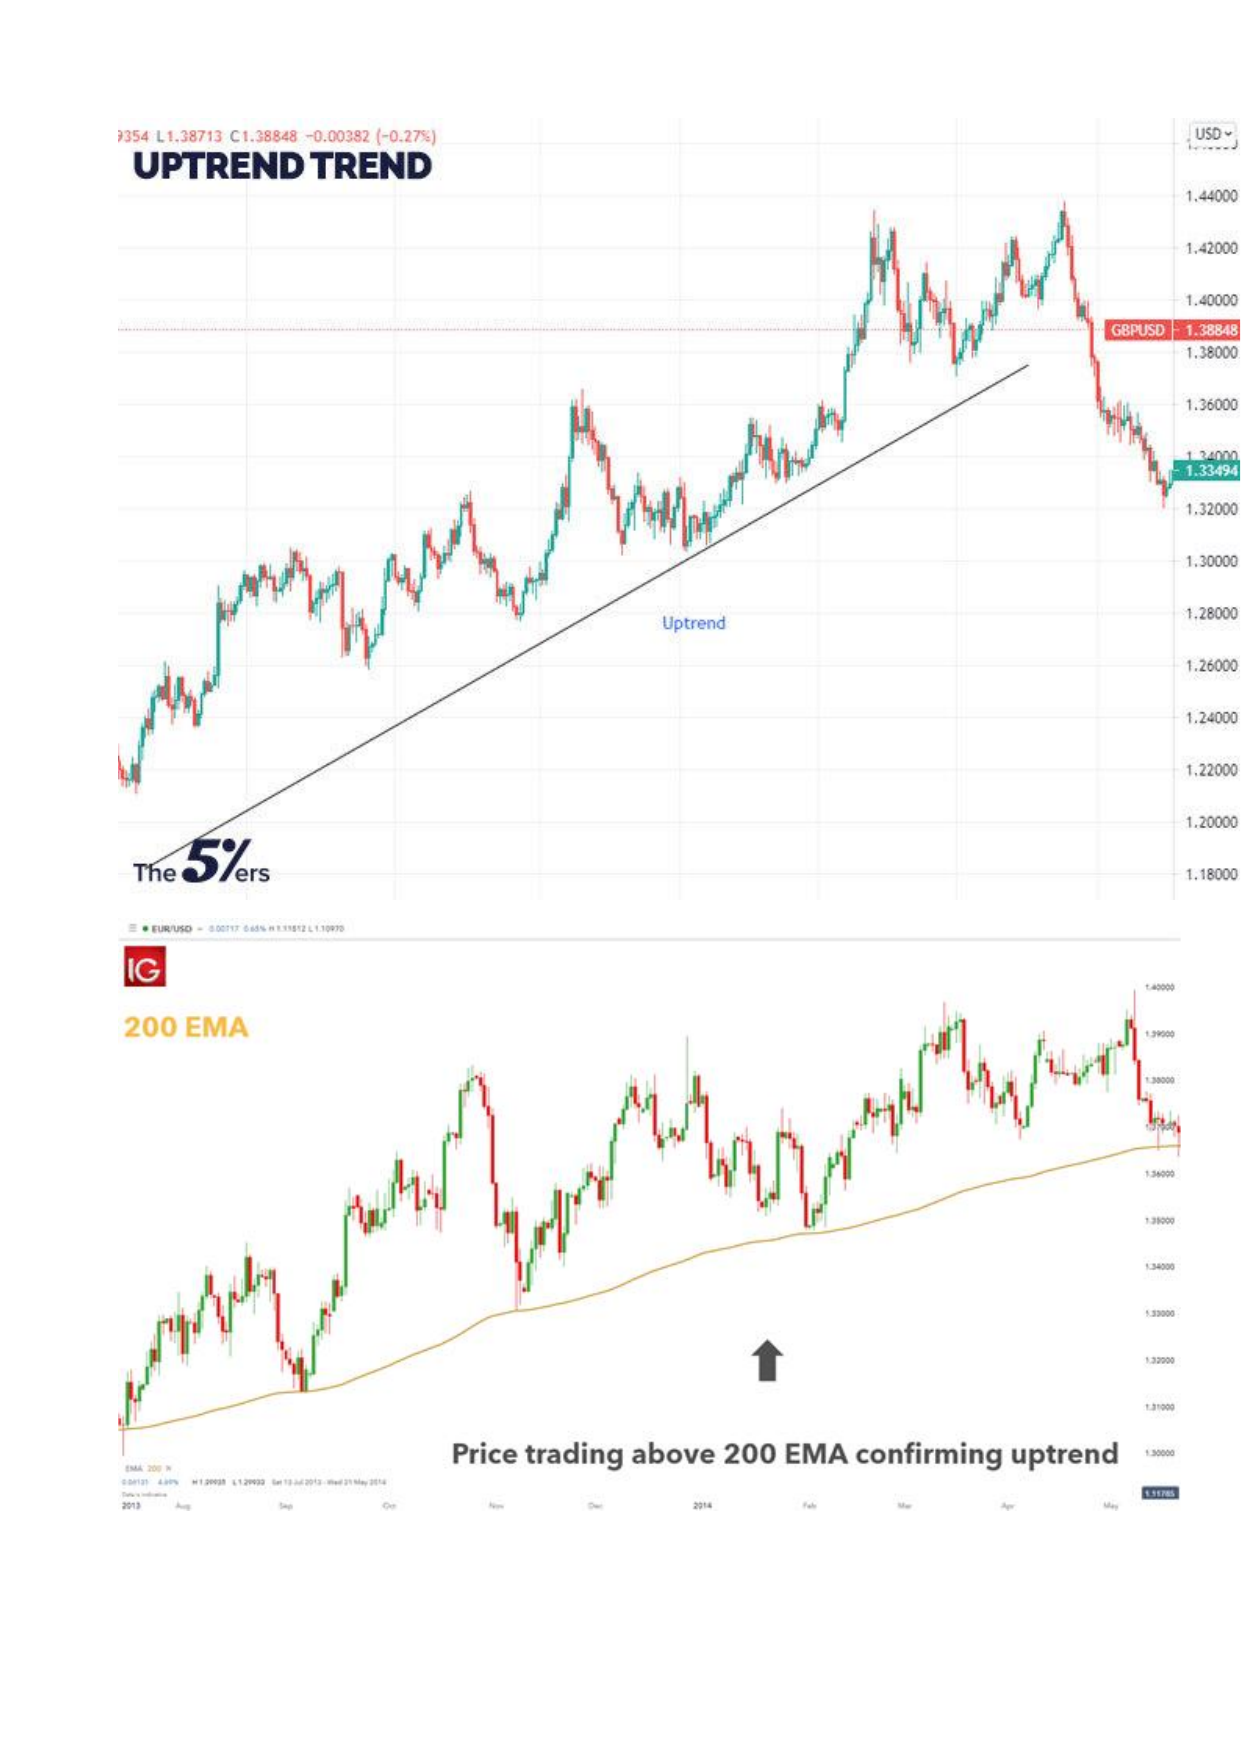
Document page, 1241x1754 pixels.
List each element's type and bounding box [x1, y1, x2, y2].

picture [118, 118, 1241, 900]
picture [118, 918, 1181, 1511]
